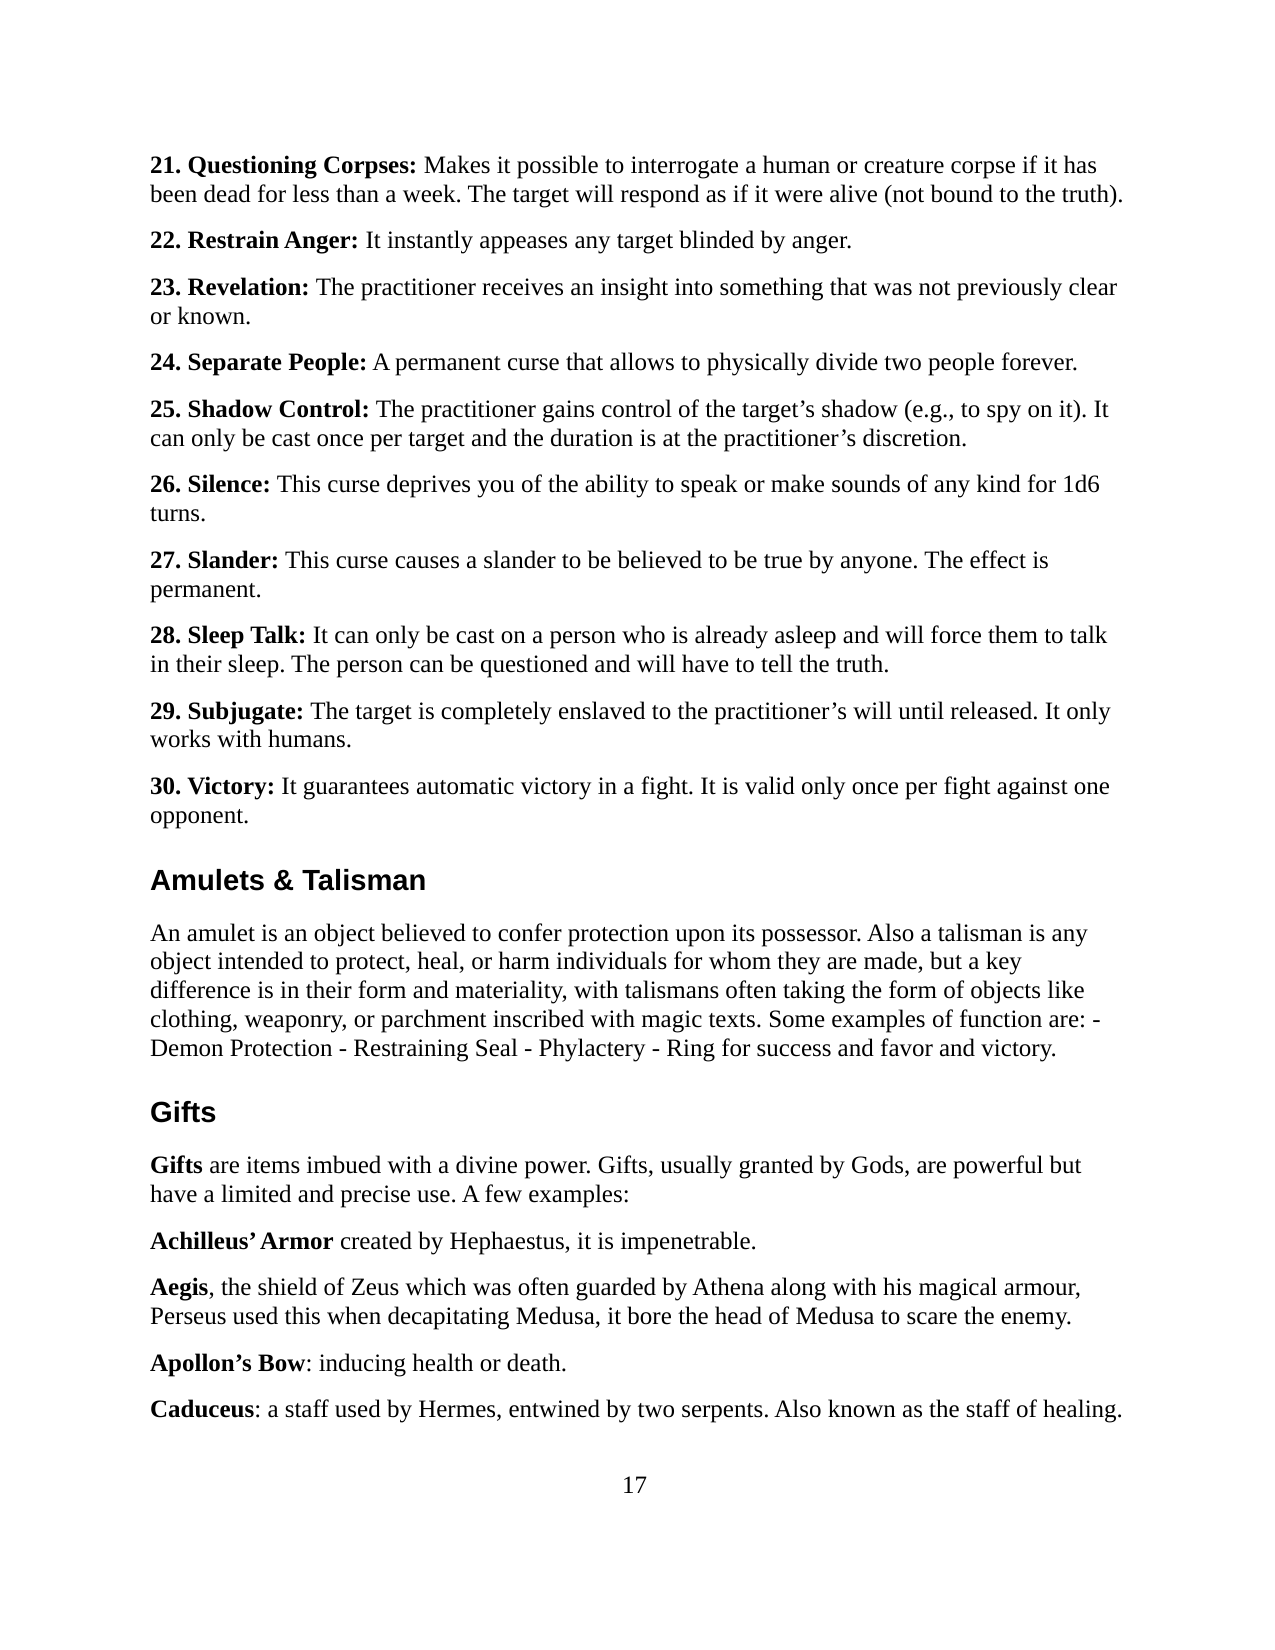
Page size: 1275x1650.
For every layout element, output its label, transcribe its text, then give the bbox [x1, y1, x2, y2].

text Aegis, the shield of Zeus which was often guarded by Athena along with his magical armour, Perseus used this when decapitating Medusa, it bore the head of Medusa to scare the enemy. [150, 1272, 1125, 1330]
text 21. Questioning Corpses: Makes it possible to interrogate a human or creature corpse if it has been dead for less than a week. The target will respond as if it were alive (not bound to the truth). [150, 150, 1125, 207]
text 28. Sleep Talk: It can only be cast on a person who is already asleep and will force them to talk in their sleep. The person can be questioned and will have to tell the truth. [150, 620, 1125, 678]
text 25. Shadow Control: The practitioner gains control of the target’s shadow (e.g., to spy on it). It can only be cast once per target and the duration is at the practitioner’s discretion. [150, 394, 1125, 452]
text An amulet is an object believed to confer protection upon its possessor. Also a talisman is any object intended to protect, heal, or harm individuals for whom they are made, but a key difference is in their form and materiality, with talismans often taking the form of objects like clothing, weaponry, or parchment inscribed with magic texts. Some examples of function are: - Demon Protection - Restraining Seal - Phylactery - Ring for success and favor and victory. [150, 918, 1125, 1061]
text Caduceus: a staff used by Hermes, entwined by two serpents. Also known as the staff of healing. [150, 1394, 1125, 1423]
text 27. Slander: This curse causes a slander to be believed to be true by anyone. The effect is permanent. [150, 545, 1125, 602]
text 24. Separate People: A permanent curse that allows to physically divide two people forever. [150, 347, 1125, 376]
text Gifts are items imbued with a divine power. Gifts, usually granted by Gods, are powerful but have a limited and precise use. A few examples: [150, 1150, 1125, 1208]
text 23. Revelation: The practitioner receives an insight into something that was not previously clear or known. [150, 272, 1125, 329]
text 29. Subjugate: The target is completely enslaved to the practitioner’s will until released. It only works with humans. [150, 696, 1125, 753]
text Achilleus’ Armor created by Hephaestus, it is impenetrable. [150, 1226, 1125, 1254]
text 30. Victory: It guarantees automatic victory in a fight. It is valid only once per fight against one opponent. [150, 771, 1125, 829]
text 26. Silence: This curse deprives you of the ability to speak or make sounds of any kind for 1d6 turns. [150, 469, 1125, 527]
text Apollon’s Bow: inducing health or death. [150, 1348, 1125, 1377]
text 22. Restrain Anger: It instantly appeases any target blinded by anger. [150, 225, 1125, 254]
subtitle Amulets & Talisman [150, 863, 1125, 896]
subtitle Gifts [150, 1095, 1125, 1129]
